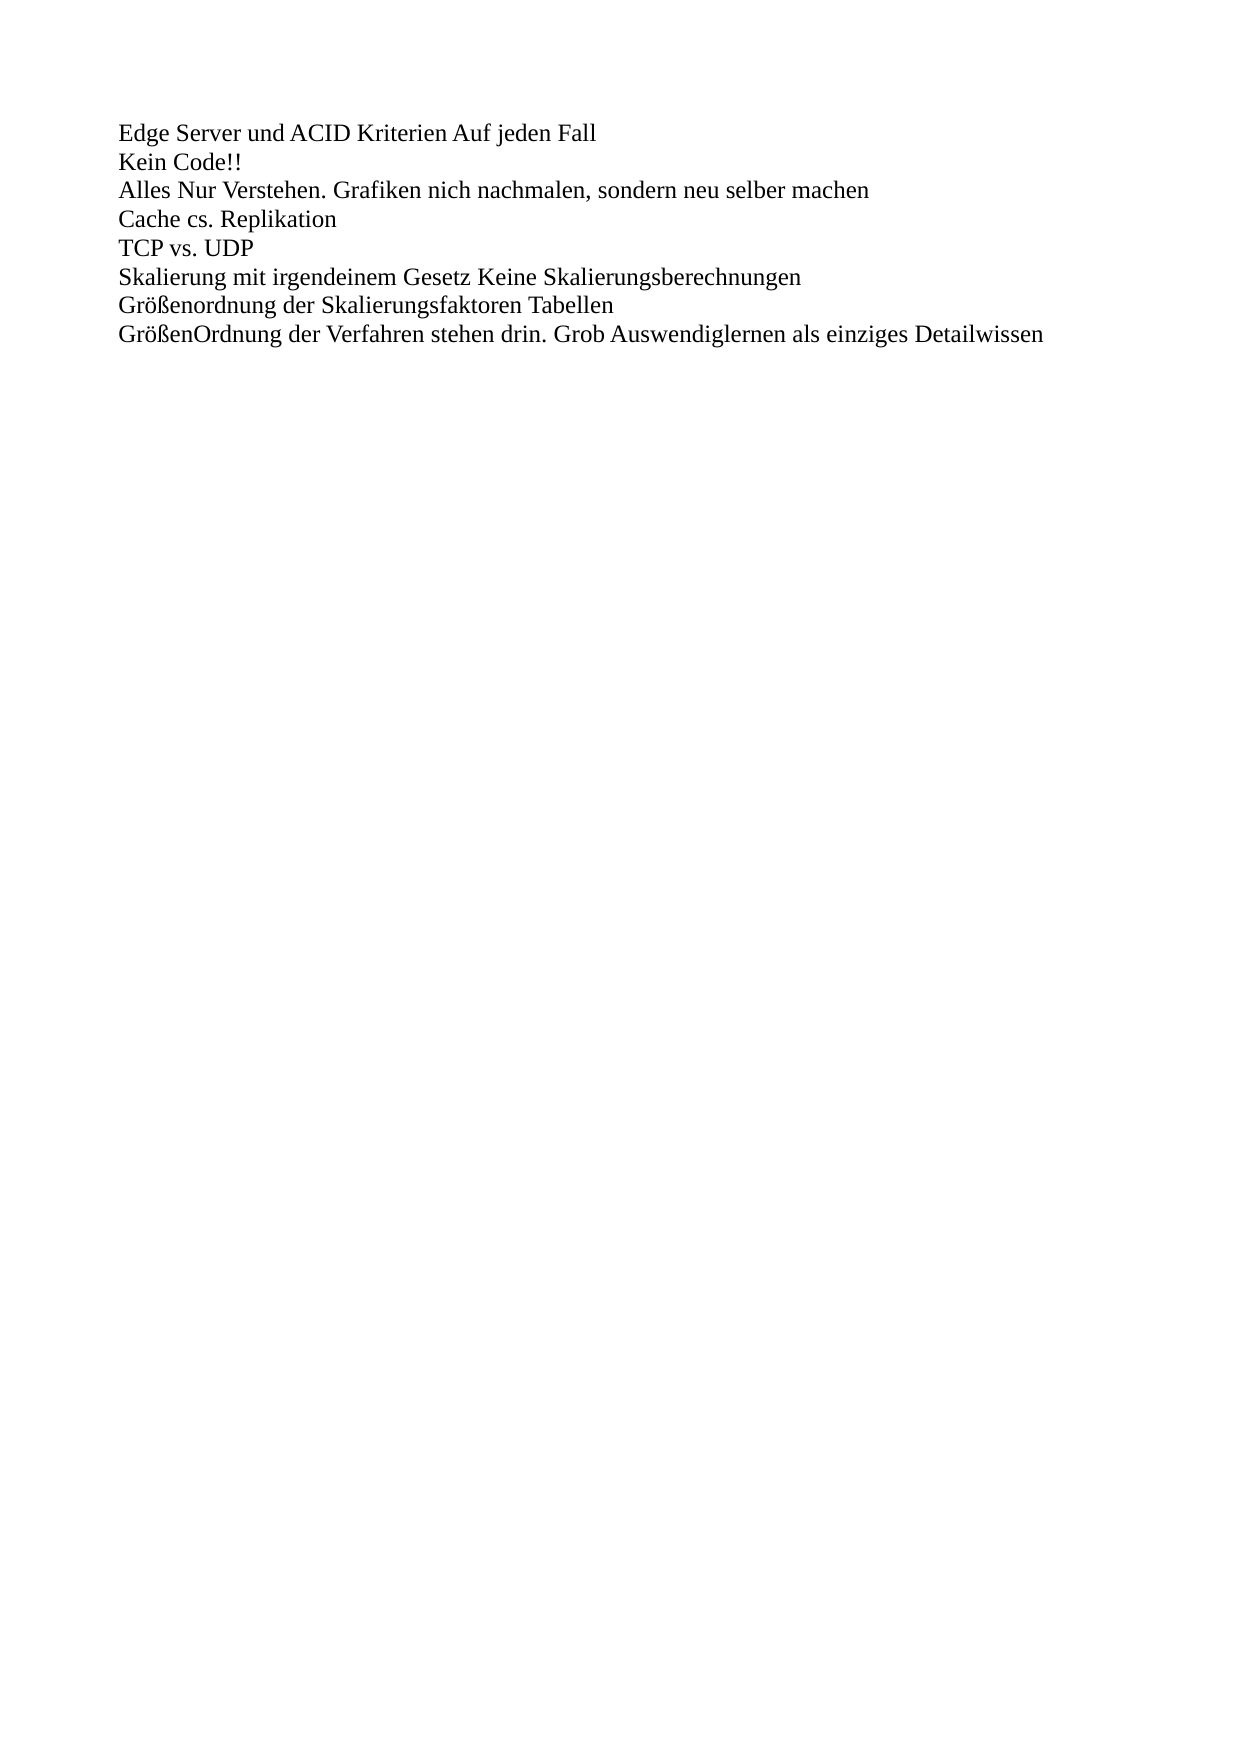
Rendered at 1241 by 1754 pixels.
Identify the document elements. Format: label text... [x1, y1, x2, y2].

text TCP vs. UDP [118, 233, 1122, 262]
text GrößenOrdnung der Verfahren stehen drin. Grob Auswendiglernen als einziges Detailwissen [118, 319, 1122, 348]
text Kein Code!! [118, 147, 1122, 176]
text Cache cs. Replikation [118, 204, 1122, 233]
text Skalierung mit irgendeinem Gesetz Keine Skalierungsberechnungen [118, 262, 1122, 291]
text Alles Nur Verstehen. Grafiken nich nachmalen, sondern neu selber machen [118, 176, 1122, 204]
text Größenordnung der Skalierungsfaktoren Tabellen [118, 291, 1122, 319]
text Edge Server und ACID Kriterien Auf jeden Fall [118, 118, 1122, 147]
